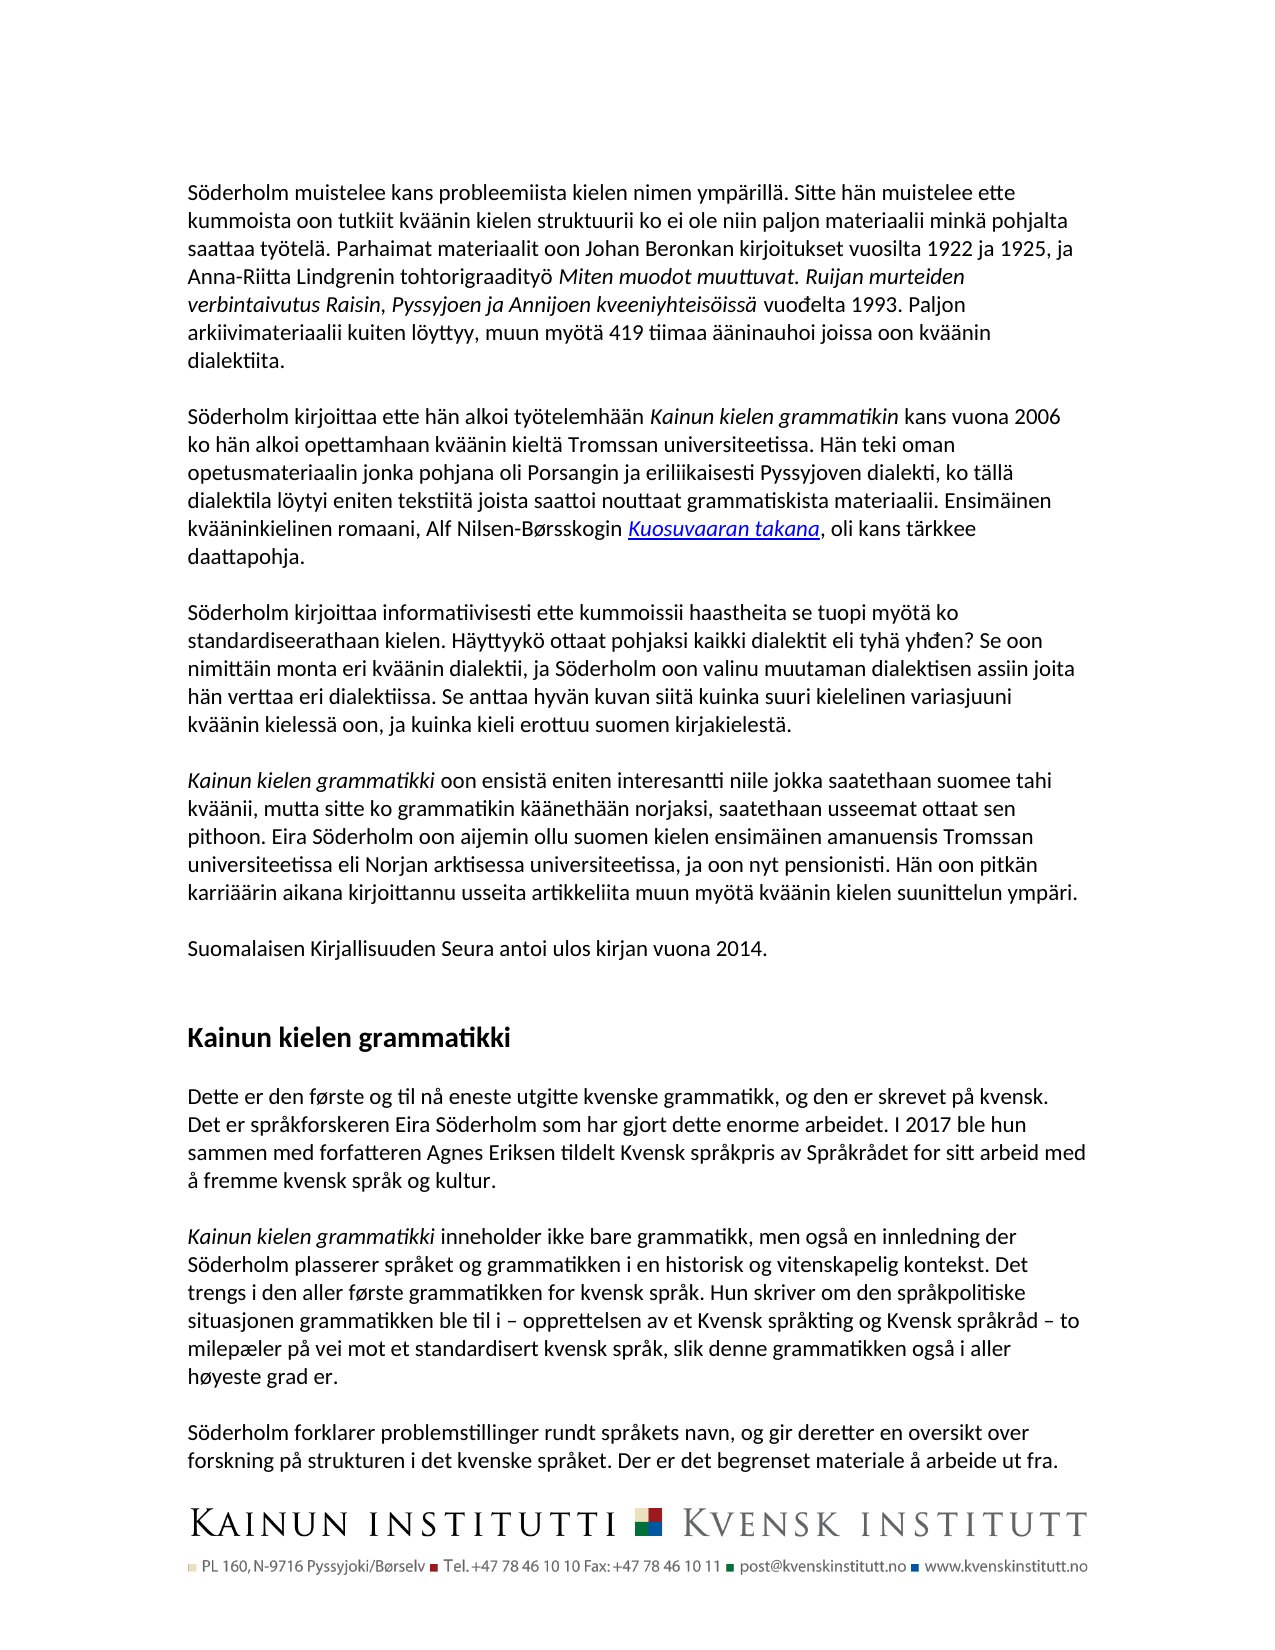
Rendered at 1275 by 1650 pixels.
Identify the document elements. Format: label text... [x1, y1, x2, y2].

text Söderholm kirjoittaa ette hän alkoi työtelemhään Kainun kielen grammatikin kans vuona 2006 ko hän alkoi opettamhaan kväänin kieltä Tromssan universiteetissa. Hän teki oman opetusmateriaalin jonka pohjana oli Porsangin ja eriliikaisesti Pyssyjoven dialekti, ko tällä dialektila löytyi eniten tekstiitä joista saattoi nouttaat grammatiskista materiaalii. Ensimäinen kvääninkielinen romaani, Alf Nilsen-Børsskogin Kuosuvaaran takana, oli kans tärkkee daattapohja. [187, 402, 1087, 570]
text Söderholm forklarer problemstillinger rundt språkets navn, og gir deretter en oversikt over forskning på strukturen i det kvenske språket. Der er det begrenset materiale å arbeide ut fra. [187, 1418, 1087, 1474]
picture [187, 1508, 1088, 1577]
text Kainun kielen grammatikki inneholder ikke bare grammatikk, men også en innledning der Söderholm plasserer språket og grammatikken i en historisk og vitenskapelig kontekst. Det trengs i den aller første grammatikken for kvensk språk. Hun skriver om den språkpolitiske situasjonen grammatikken ble til i – opprettelsen av et Kvensk språkting og Kvensk språkråd – to milepæler på vei mot et standardisert kvensk språk, slik denne grammatikken også i aller høyeste grad er. [187, 1222, 1087, 1391]
text Kainun kielen grammatikki [187, 1019, 1087, 1054]
text Söderholm muistelee kans probleemiista kielen nimen ympärillä. Sitte hän muistelee ette kummoista oon tutkiit kväänin kielen struktuurii ko ei ole niin paljon materiaalii minkä pohjalta saattaa työtelä. Parhaimat materiaalit oon Johan Beronkan kirjoitukset vuosilta 1922 ja 1925, ja Anna-Riitta Lindgrenin tohtorigraadityö Miten muodot muuttuvat. Ruijan murteiden verbintaivutus Raisin, Pyssyjoen ja Annijoen kveeniyhteisöissä vuođelta 1993. Paljon arkiivimateriaalii kuiten löyttyy, muun myötä 419 tiimaa ääninauhoi joissa oon kväänin dialektiita. [187, 178, 1087, 374]
text Dette er den første og til nå eneste utgitte kvenske grammatikk, og den er skrevet på kvensk. Det er språkforskeren Eira Söderholm som har gjort dette enorme arbeidet. I 2017 ble hun sammen med forfatteren Agnes Eriksen tildelt Kvensk språkpris av Språkrådet for sitt arbeid med å fremme kvensk språk og kultur. [187, 1082, 1087, 1194]
text Kainun kielen grammatikki oon ensistä eniten interesantti niile jokka saatethaan suomee tahi kväänii, mutta sitte ko grammatikin käänethään norjaksi, saatethaan usseemat ottaat sen pithoon. Eira Söderholm oon aijemin ollu suomen kielen ensimäinen amanuensis Tromssan universiteetissa eli Norjan arktisessa universiteetissa, ja oon nyt pensionisti. Hän oon pitkän karriäärin aikana kirjoittannu usseita artikkeliita muun myötä kväänin kielen suunittelun ympäri. [187, 766, 1087, 907]
text Suomalaisen Kirjallisuuden Seura antoi ulos kirjan vuona 2014. [187, 934, 1087, 963]
text Söderholm kirjoittaa informatiivisesti ette kummoissii haastheita se tuopi myötä ko standardiseerathaan kielen. Häyttyykö ottaat pohjaksi kaikki dialektit eli tyhä yhđen? Se oon nimittäin monta eri kväänin dialektii, ja Söderholm oon valinu muutaman dialektisen assiin joita hän verttaa eri dialektiissa. Se anttaa hyvän kuvan siitä kuinka suuri kielelinen variasjuuni kväänin kielessä oon, ja kuinka kieli erottuu suomen kirjakielestä. [187, 598, 1087, 738]
